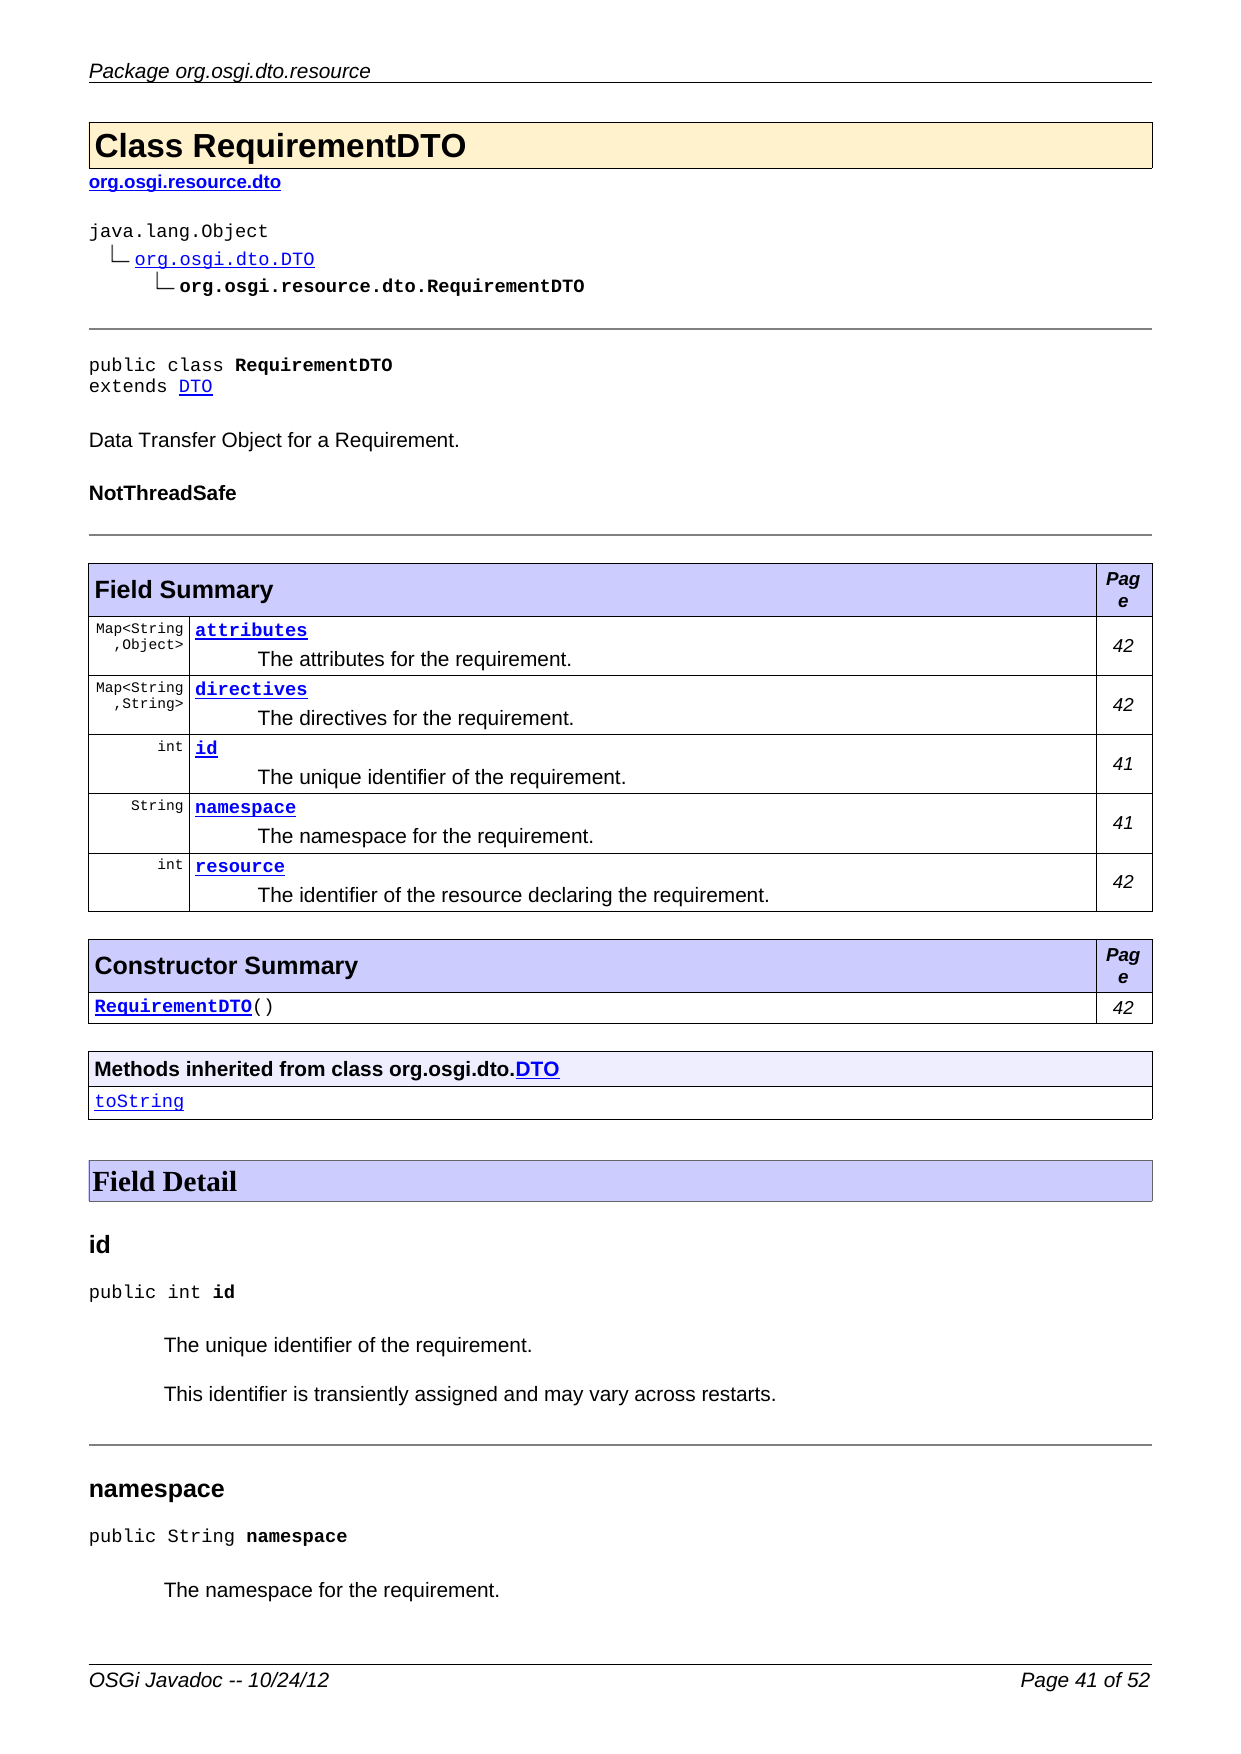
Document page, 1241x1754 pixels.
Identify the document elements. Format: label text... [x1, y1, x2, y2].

table_header Field Summary [89, 564, 1096, 616]
table_header Page [1097, 940, 1152, 992]
subtitle Class RequirementDTO [90, 123, 1152, 168]
table_cell int [89, 854, 189, 911]
picture [111, 243, 135, 266]
table_header Constructor Summary [89, 940, 1096, 992]
table_cell RequirementDTO() [89, 993, 1096, 1023]
text public class RequirementDTO [88, 356, 1152, 377]
text extends DTO [88, 377, 1152, 398]
table_cell 42 [1097, 993, 1152, 1023]
table_cell directives The directives for the requirement. [190, 676, 1096, 734]
text Data Transfer Object for a Requirement. [88, 427, 1152, 451]
table_cell Map<String,String> [89, 676, 189, 734]
text This identifier is transiently assigned and may vary across restarts. [163, 1382, 1152, 1406]
table_cell 41 [1097, 794, 1152, 852]
text java.lang.Object [88, 222, 1152, 243]
table_header Page [1097, 564, 1152, 616]
table_cell toString [89, 1087, 1152, 1119]
subtitle Field Detail [90, 1161, 1152, 1201]
table_cell Map<String,Object> [89, 617, 189, 675]
table_cell int [89, 735, 189, 793]
picture [156, 270, 180, 293]
table_header Methods inherited from class org.osgi.dto.DTO [89, 1052, 1152, 1086]
table_cell 42 [1097, 617, 1152, 675]
text org.osgi.resource.dto [88, 171, 1152, 193]
subtitle namespace [88, 1474, 1152, 1503]
table_cell namespace The namespace for the requirement. [190, 794, 1096, 852]
text public int id [88, 1282, 1152, 1304]
table_cell 42 [1097, 854, 1152, 911]
text org.osgi.resource.dto.RequirementDTO [88, 271, 1152, 298]
subtitle id [88, 1229, 1152, 1258]
text org.osgi.dto.DTO [88, 243, 1152, 271]
text The unique identifier of the requirement. [163, 1333, 1152, 1357]
table_cell id The unique identifier of the requirement. [190, 735, 1096, 793]
table_cell attributes The attributes for the requirement. [190, 617, 1096, 675]
table_cell 42 [1097, 676, 1152, 734]
text NotThreadSafe [88, 481, 1152, 504]
table_cell String [89, 794, 189, 852]
table_cell resource The identifier of the resource declaring the requirement. [190, 854, 1096, 911]
text public String namespace [88, 1527, 1152, 1548]
table_cell 41 [1097, 735, 1152, 793]
text The namespace for the requirement. [163, 1577, 1152, 1601]
